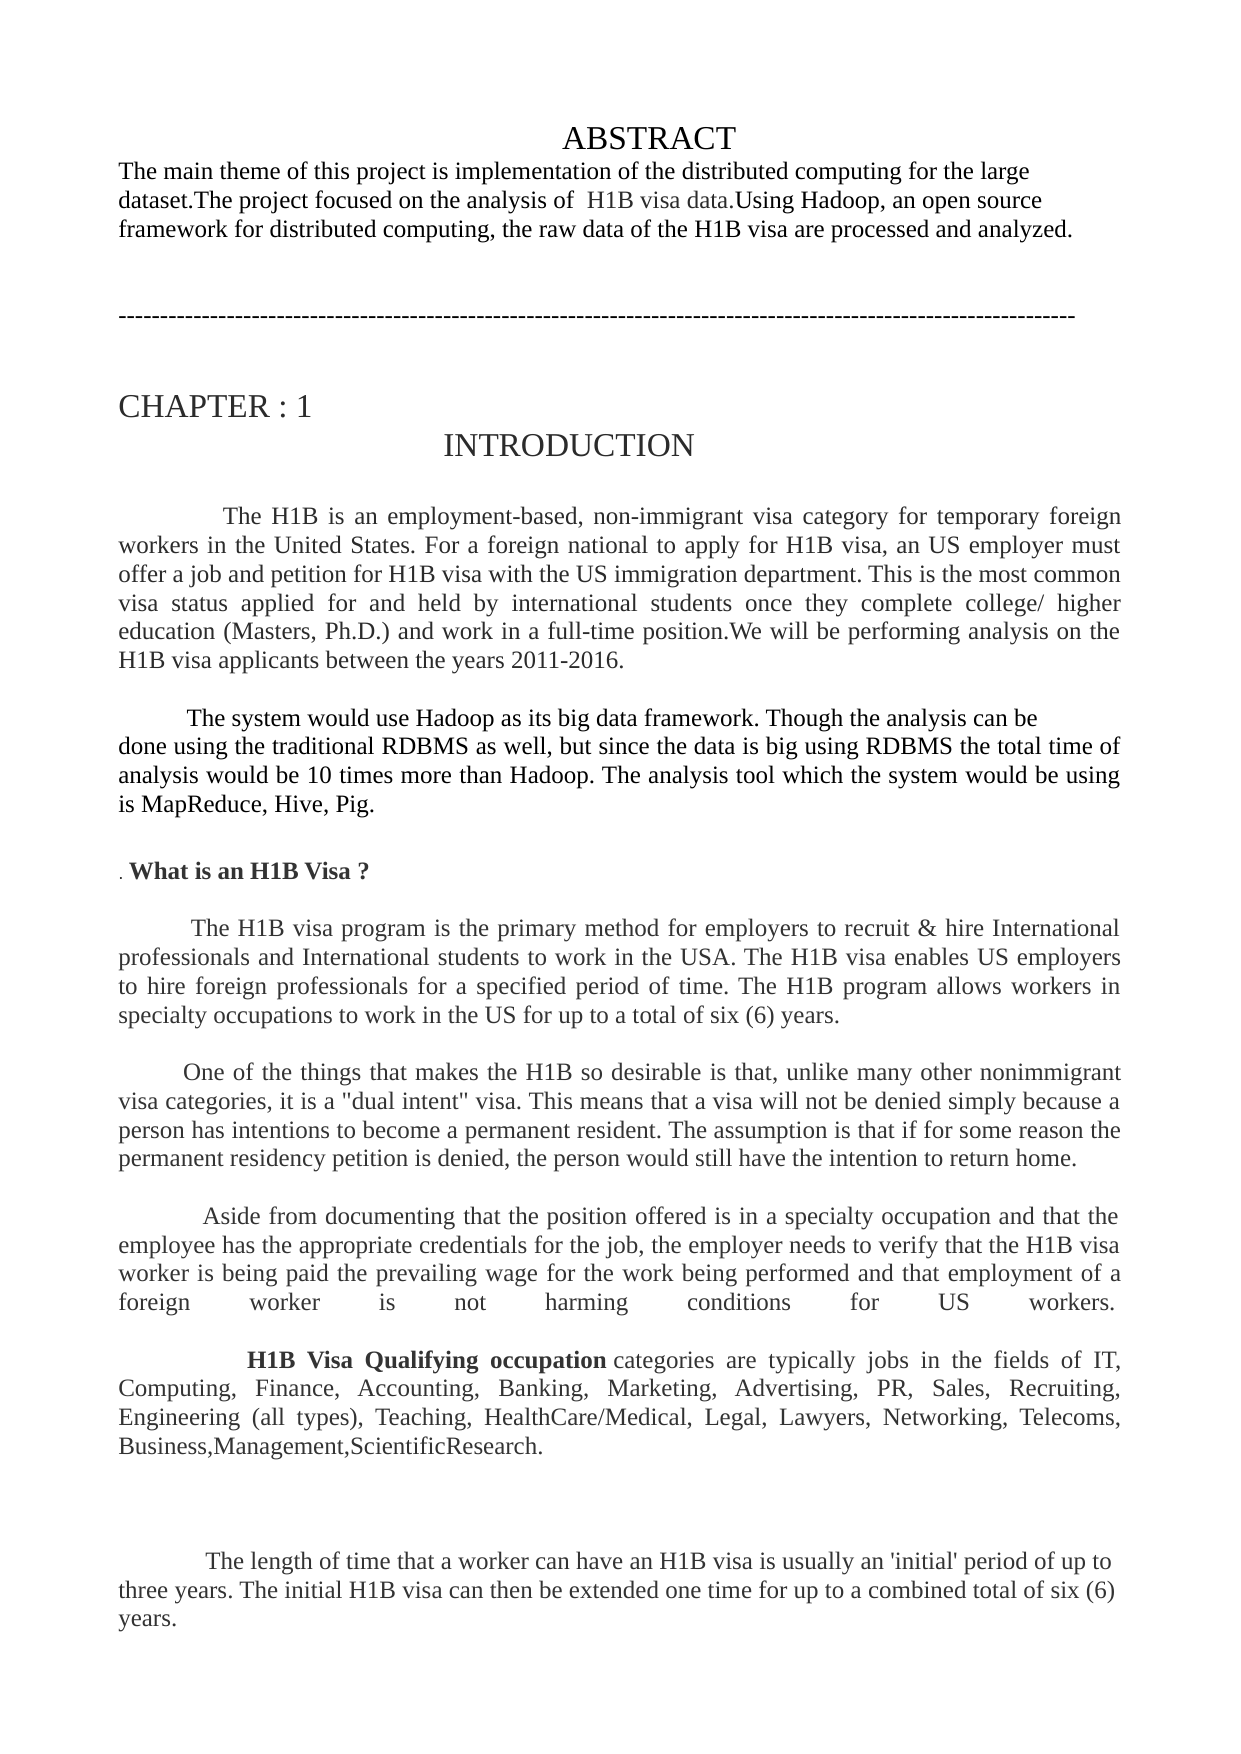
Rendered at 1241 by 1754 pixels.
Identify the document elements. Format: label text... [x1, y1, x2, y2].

text ABSTRACT [118, 118, 1122, 156]
text ------------------------------------------------------------------------------------------------------------------- [118, 300, 1122, 329]
text Aside from documenting that the position offered is in a specialty occupation and that the employee has the appropriate credentials for the job, the employer needs to verify that the H1B visa worker is being paid the prevailing wage for the work being performed and that employment of a foreign worker is not harming conditions for US workers. H1B Visa Qualifying occupation categories are typically jobs in the fields of IT, Computing, Finance, Accounting, Banking, Marketing, Advertising, PR, Sales, Recruiting, Engineering (all types), Teaching, HealthCare/Medical, Legal, Lawyers, Networking, Telecoms, Business,Management,ScientificResearch. [118, 1201, 1122, 1517]
text The H1B visa program is the primary method for employers to recruit & hire International professionals and International students to work in the USA. The H1B visa enables US employers to hire foreign professionals for a specified period of time. The H1B program allows workers in specialty occupations to work in the US for up to a total of six (6) years. [118, 885, 1122, 1028]
text The main theme of this project is implementation of the distributed computing for the large dataset.The project focused on the analysis of H1B visa data.Using Hadoop, an open source framework for distributed computing, the raw data of the H1B visa are processed and analyzed. [118, 156, 1122, 243]
text . What is an H1B Visa ? [118, 856, 1122, 885]
text The length of time that a worker can have an H1B visa is usually an 'initial' period of up to three years. The initial H1B visa can then be extended one time for up to a combined total of six (6) years. [118, 1546, 1122, 1632]
text INTRODUCTION [118, 425, 1122, 463]
text One of the things that makes the H1B so desirable is that, unlike many other nonimmigrant visa categories, it is a "dual intent" visa. This means that a visa will not be denied simply because a person has intentions to become a permanent resident. The assumption is that if for some reason the permanent residency petition is denied, the person would still have the intention to return home. [118, 1057, 1122, 1172]
text The H1B is an employment-based, non-immigrant visa category for temporary foreign workers in the United States. For a foreign national to apply for H1B visa, an US employer must offer a job and petition for H1B visa with the US immigration department. This is the most common visa status applied for and held by international students once they complete college/ higher education (Masters, Ph.D.) and work in a full-time position.We will be performing analysis on the H1B visa applicants between the years 2011-2016. [118, 501, 1122, 674]
text CHAPTER : 1 [118, 386, 1122, 425]
text The system would use Hadoop as its big data framework. Though the analysis can be [118, 703, 1122, 731]
text done using the traditional RDBMS as well, but since the data is big using RDBMS the total time of analysis would be 10 times more than Hadoop. The analysis tool which the system would be using is MapReduce, Hive, Pig. [118, 731, 1122, 818]
